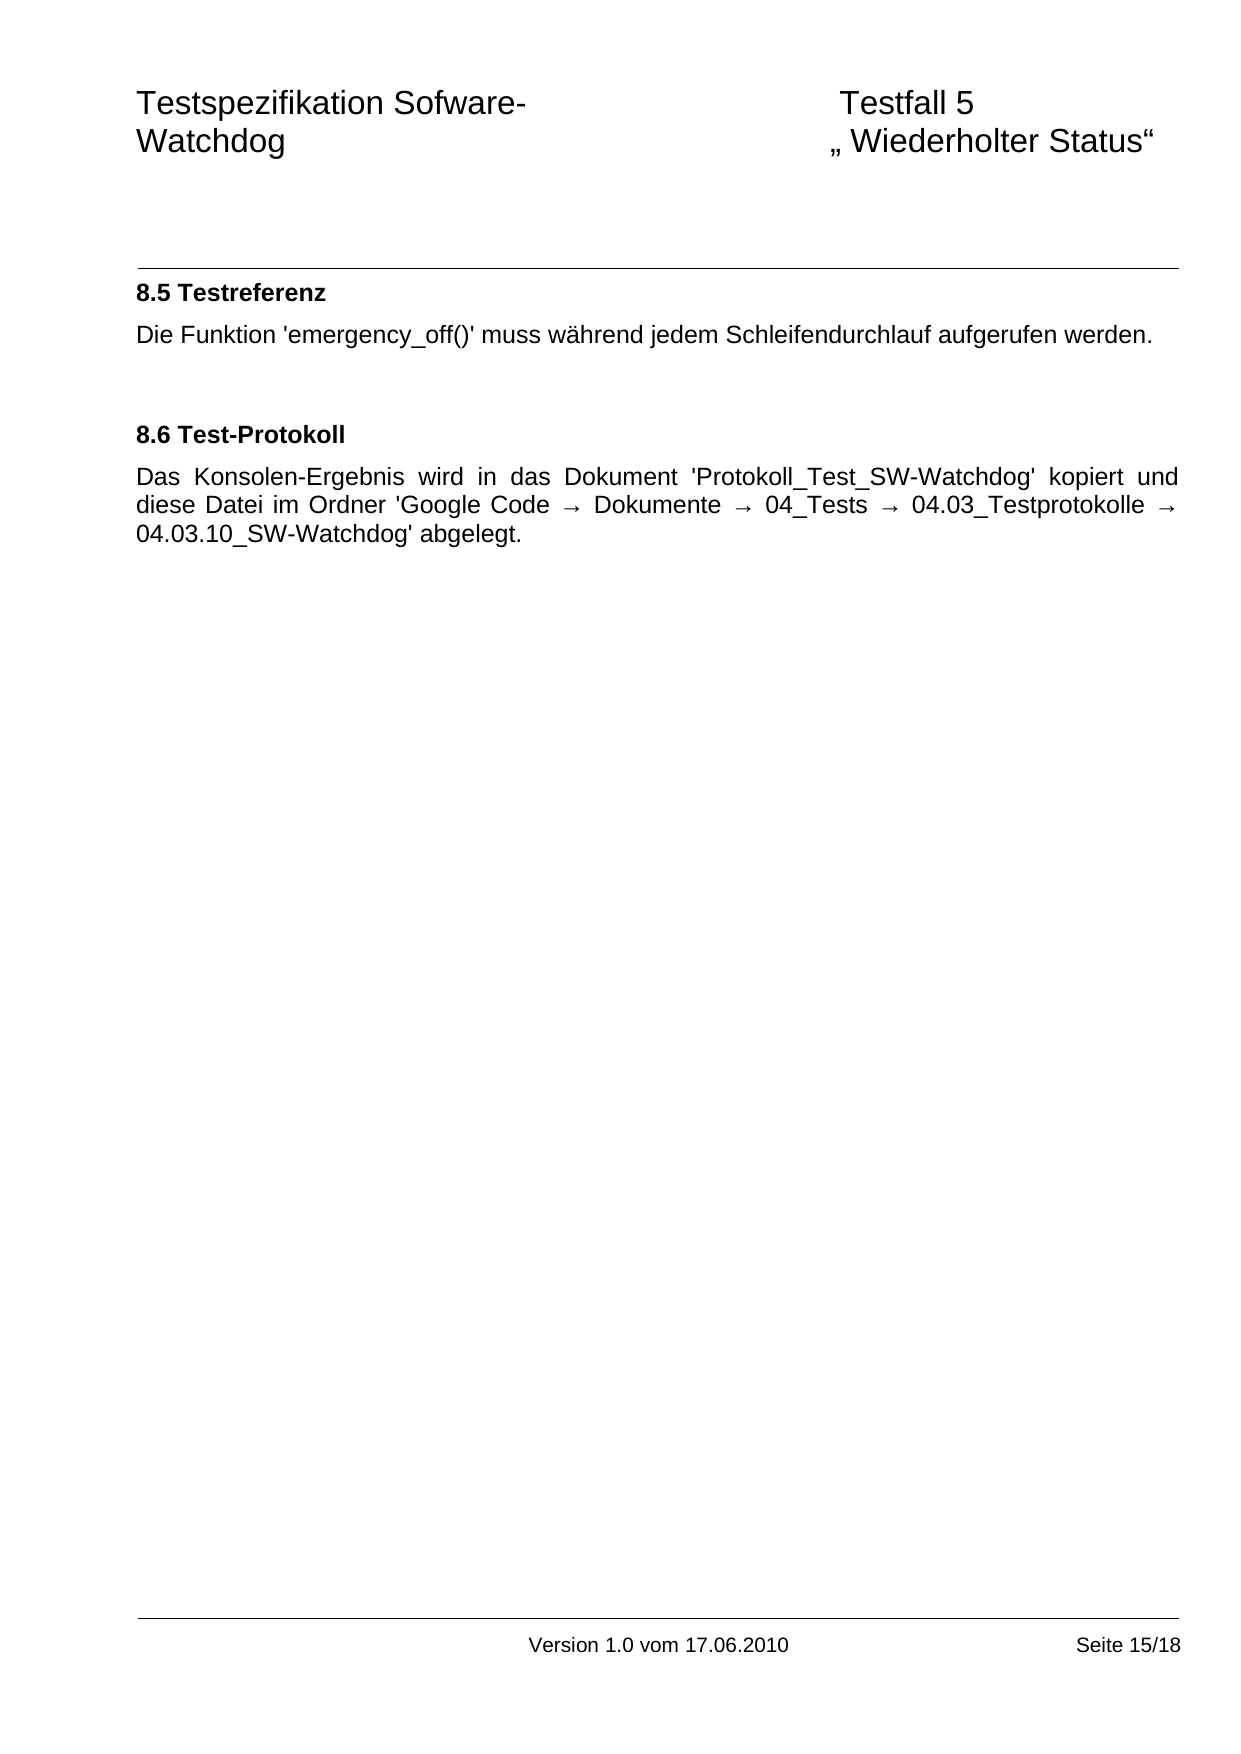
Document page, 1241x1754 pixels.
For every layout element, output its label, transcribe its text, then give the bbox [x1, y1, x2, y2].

text Das Konsolen-Ergebnis wird in das Dokument 'Protokoll_Test_SW-Watchdog' kopiert und diese Datei im Ordner 'Google Code → Dokumente → 04_Tests → 04.03_Testprotokolle → 04.03.10_SW-Watchdog' abgelegt. [136, 462, 1181, 548]
subtitle Testreferenz [136, 289, 1181, 307]
subtitle Test-Protokoll [136, 420, 1181, 449]
text Die Funktion 'emergency_off()' muss während jedem Schleifendurchlauf aufgerufen werden. [136, 319, 1181, 348]
